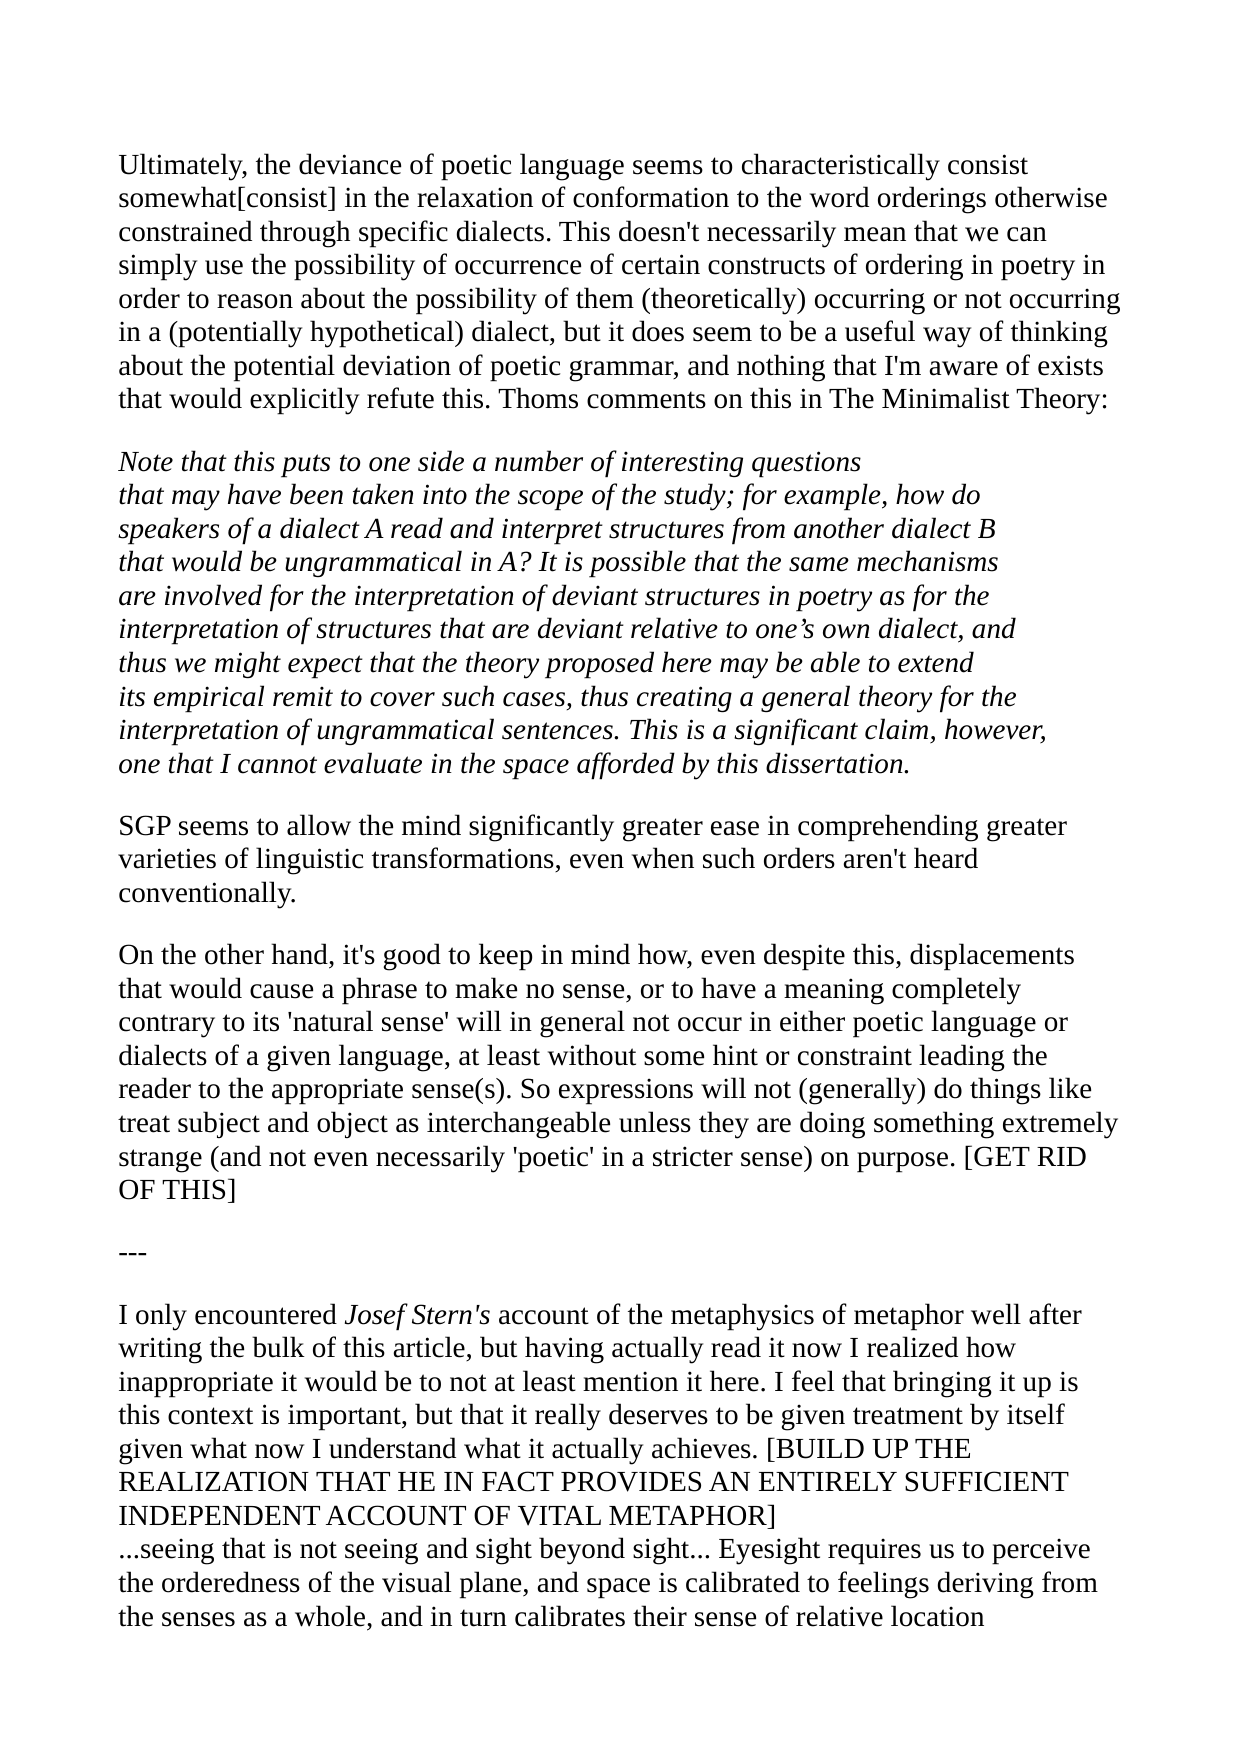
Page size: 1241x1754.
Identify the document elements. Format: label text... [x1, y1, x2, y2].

text I only encountered Josef Stern's account of the metaphysics of metaphor well after writing the bulk of this article, but having actually read it now I realized how inappropriate it would be to not at least mention it here. I feel that bringing it up is this context is important, but that it really deserves to be given treatment by itself given what now I understand what it actually achieves. [BUILD UP THE REALIZATION THAT HE IN FACT PROVIDES AN ENTIRELY SUFFICIENT INDEPENDENT ACCOUNT OF VITAL METAPHOR] [118, 1297, 1122, 1532]
text --- [118, 1234, 1122, 1268]
text are involved for the interpretation of deviant structures in poetry as for the [118, 578, 1122, 612]
text that would be ungrammatical in A? It is possible that the same mechanisms [118, 544, 1122, 578]
text speakers of a dialect A read and interpret structures from another dialect B [118, 511, 1122, 544]
text SGP seems to allow the mind significantly greater ease in comprehending greater varieties of linguistic transformations, even when such orders aren't heard conventionally. [118, 808, 1122, 909]
text interpretation of structures that are deviant relative to one’s own dialect, and [118, 612, 1122, 645]
text On the other hand, it's good to keep in mind how, even despite this, displacements that would cause a phrase to make no sense, or to have a meaning completely contrary to its 'natural sense' will in general not occur in either poetic language or dialects of a given language, at least without some hint or constraint leading the reader to the appropriate sense(s). So expressions will not (generally) do things like treat subject and object as interchangeable unless they are doing something extremely strange (and not even necessarily 'poetic' in a stricter sense) on purpose. [GET RID OF THIS] [118, 937, 1122, 1206]
text thus we might expect that the theory proposed here may be able to extend [118, 645, 1122, 679]
text Ultimately, the deviance of poetic language seems to characteristically consist somewhat[consist] in the relaxation of conformation to the word orderings otherwise constrained through specific dialects. This doesn't necessarily mean that we can simply use the possibility of occurrence of certain constructs of ordering in poetry in order to reason about the possibility of them (theoretically) occurring or not occurring in a (potentially hypothetical) dialect, but it does seem to be a useful way of thinking about the potential deviation of poetic grammar, and nothing that I'm aware of exists that would explicitly refute this. Thoms comments on this in The Minimalist Theory: [118, 147, 1122, 415]
text ...seeing that is not seeing and sight beyond sight... Eyesight requires us to perceive the orderedness of the visual plane, and space is calibrated to feelings deriving from the senses as a whole, and in turn calibrates their sense of relative location [118, 1532, 1122, 1632]
text its empirical remit to cover such cases, thus creating a general theory for the [118, 679, 1122, 712]
text that may have been taken into the scope of the study; for example, how do [118, 477, 1122, 511]
text interpretation of ungrammatical sentences. This is a significant claim, however, [118, 712, 1122, 746]
text Note that this puts to one side a number of interesting questions [118, 444, 1122, 477]
text one that I cannot evaluate in the space afforded by this dissertation. [118, 746, 1122, 779]
